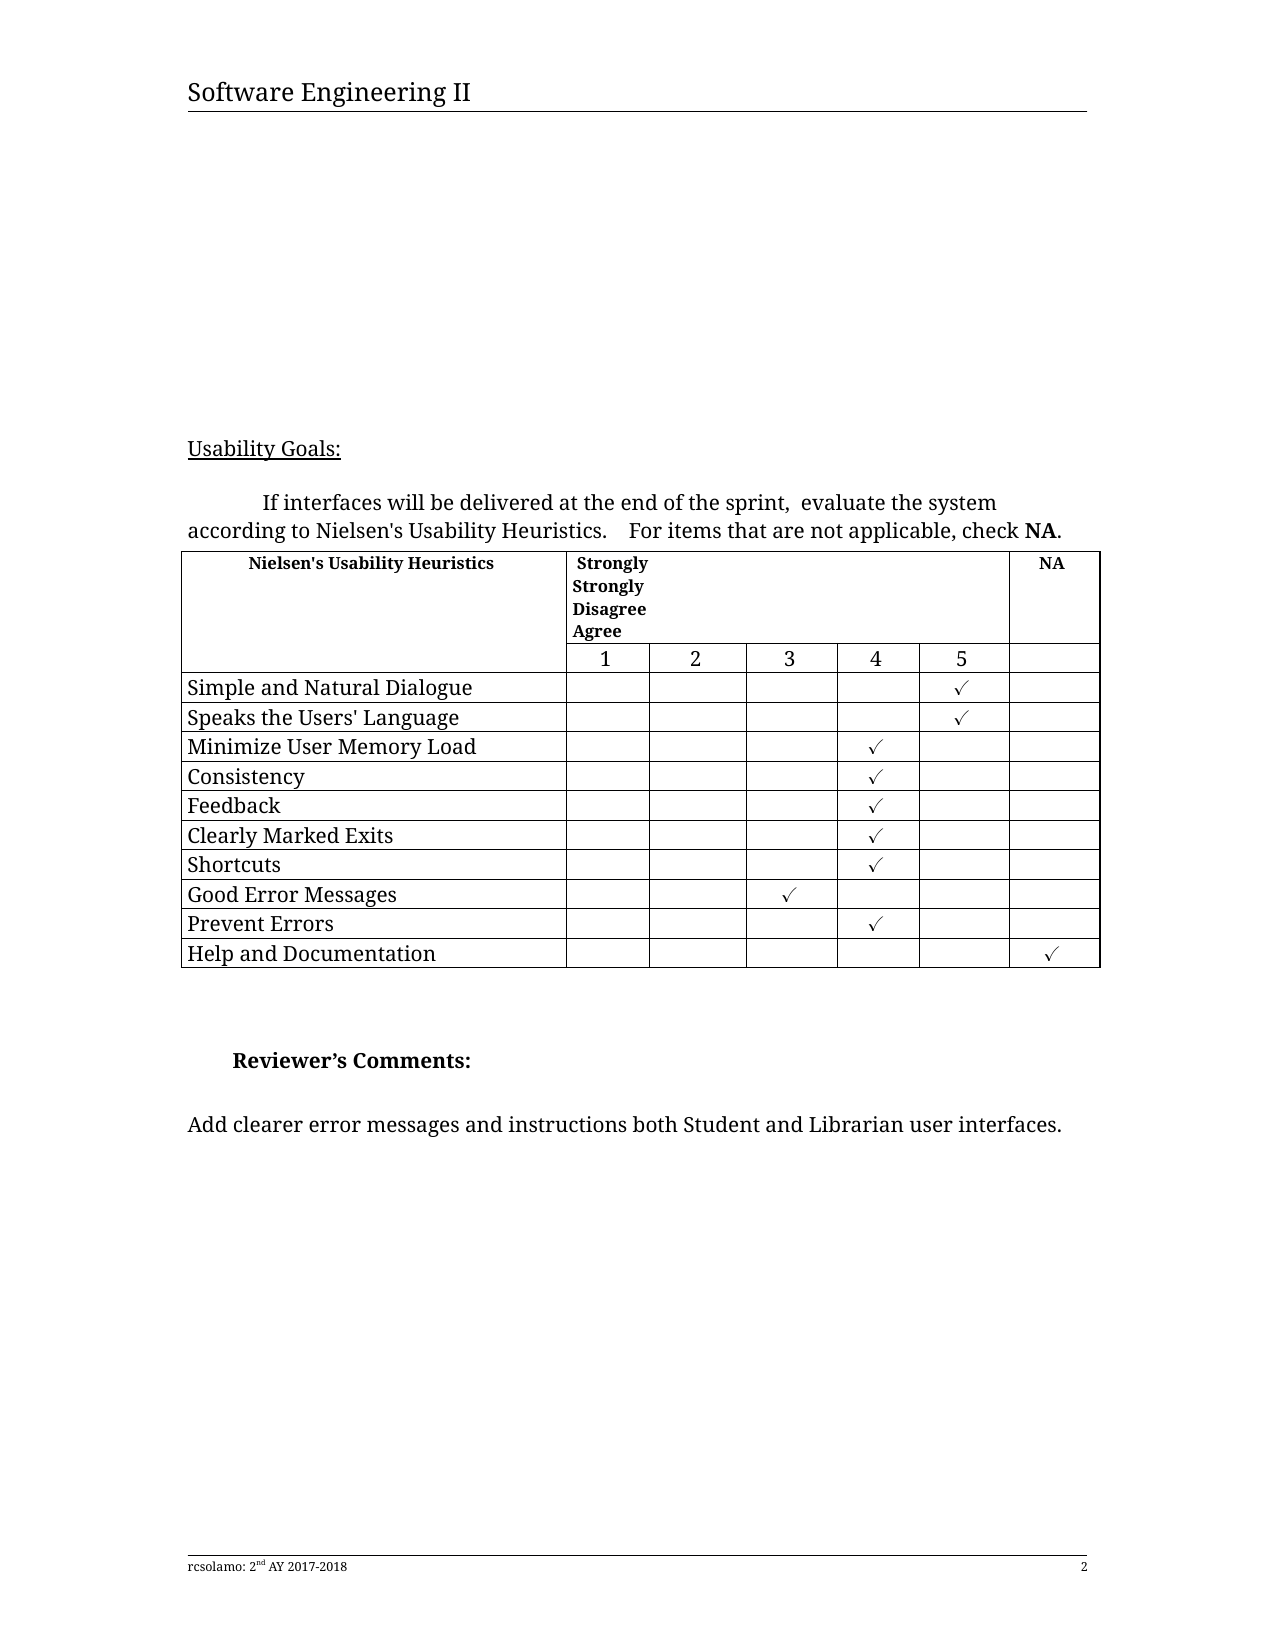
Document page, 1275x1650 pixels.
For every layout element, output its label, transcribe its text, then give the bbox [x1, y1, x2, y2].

table_cell [838, 880, 919, 908]
table_cell ✓ [1010, 939, 1099, 967]
table_cell [1010, 762, 1099, 790]
table_cell [650, 791, 746, 820]
table_cell [920, 880, 1009, 908]
table_cell ✓ [838, 791, 919, 820]
table_header Nielsen's Usability Heuristics [182, 552, 566, 672]
table_cell [920, 762, 1009, 790]
table_cell [650, 880, 746, 908]
table_cell [1010, 791, 1099, 820]
table_cell [747, 791, 837, 820]
table_cell [567, 909, 649, 938]
table_cell [747, 703, 837, 731]
table_cell [567, 850, 649, 879]
table_cell [567, 791, 649, 820]
table_header NA [1010, 552, 1099, 643]
table_cell [1010, 909, 1099, 938]
table_cell [747, 821, 837, 849]
table_cell [567, 703, 649, 731]
table_cell 5 [920, 644, 1009, 672]
table_cell [838, 939, 919, 967]
table_cell 1 [567, 644, 649, 672]
table_cell [747, 909, 837, 938]
table_cell 3 [747, 644, 837, 672]
table_cell [747, 673, 837, 702]
table_cell [1010, 850, 1099, 879]
table_cell ✓ [838, 732, 919, 761]
table_cell [567, 732, 649, 761]
table_cell Consistency [182, 762, 566, 790]
table_cell [1010, 732, 1099, 761]
table_cell [920, 850, 1009, 879]
table_cell Clearly Marked Exits [182, 821, 566, 849]
table_cell Feedback [182, 791, 566, 820]
table_cell [650, 673, 746, 702]
table_cell [920, 791, 1009, 820]
table_cell [920, 821, 1009, 849]
table_cell [1010, 703, 1099, 731]
table_cell Good Error Messages [182, 880, 566, 908]
table_cell [747, 762, 837, 790]
text Usability Goals: [187, 434, 1087, 463]
table_cell [650, 909, 746, 938]
text Add clearer error messages and instructions both Student and Librarian user interfaces. [187, 1110, 1087, 1138]
table_cell 4 [838, 644, 919, 672]
table_cell [650, 703, 746, 731]
table_cell Speaks the Users' Language [182, 703, 566, 731]
table_cell [747, 732, 837, 761]
table_cell [920, 732, 1009, 761]
table_cell ✓ [838, 821, 919, 849]
table_cell ✓ [838, 909, 919, 938]
table_cell 2 [650, 644, 746, 672]
table_cell [1010, 880, 1099, 908]
table_cell [920, 939, 1009, 967]
table_cell [567, 821, 649, 849]
table_cell [747, 939, 837, 967]
table_cell Help and Documentation [182, 939, 566, 967]
table_cell [838, 673, 919, 702]
table_cell [838, 703, 919, 731]
table_cell ✓ [747, 880, 837, 908]
table_cell [567, 880, 649, 908]
table_cell [747, 850, 837, 879]
table_cell [650, 939, 746, 967]
table_cell Simple and Natural Dialogue [182, 673, 566, 702]
table_cell ✓ [920, 703, 1009, 731]
table_cell Shortcuts [182, 850, 566, 879]
table_cell [650, 732, 746, 761]
subtitle If interfaces will be delivered at the end of the sprint, evaluate the system according to Nielsen's Usability Heuristics. For items that are not applicable, check NA. [187, 488, 1087, 545]
table_cell [920, 909, 1009, 938]
table_cell [567, 673, 649, 702]
table_cell ✓ [838, 850, 919, 879]
table_cell [567, 762, 649, 790]
table_cell [650, 850, 746, 879]
table_cell [1010, 673, 1099, 702]
table_cell ✓ [920, 673, 1009, 702]
table_cell [650, 821, 746, 849]
subtitle Reviewer’s Comments: [187, 1047, 1087, 1103]
table_cell ✓ [838, 762, 919, 790]
table_cell [1010, 644, 1099, 672]
table_cell Prevent Errors [182, 909, 566, 938]
table_cell Minimize User Memory Load [182, 732, 566, 761]
table_cell [650, 762, 746, 790]
table_cell [1010, 821, 1099, 849]
table_cell [567, 939, 649, 967]
table_header Strongly Strongly Disagree Agree [567, 552, 1009, 643]
